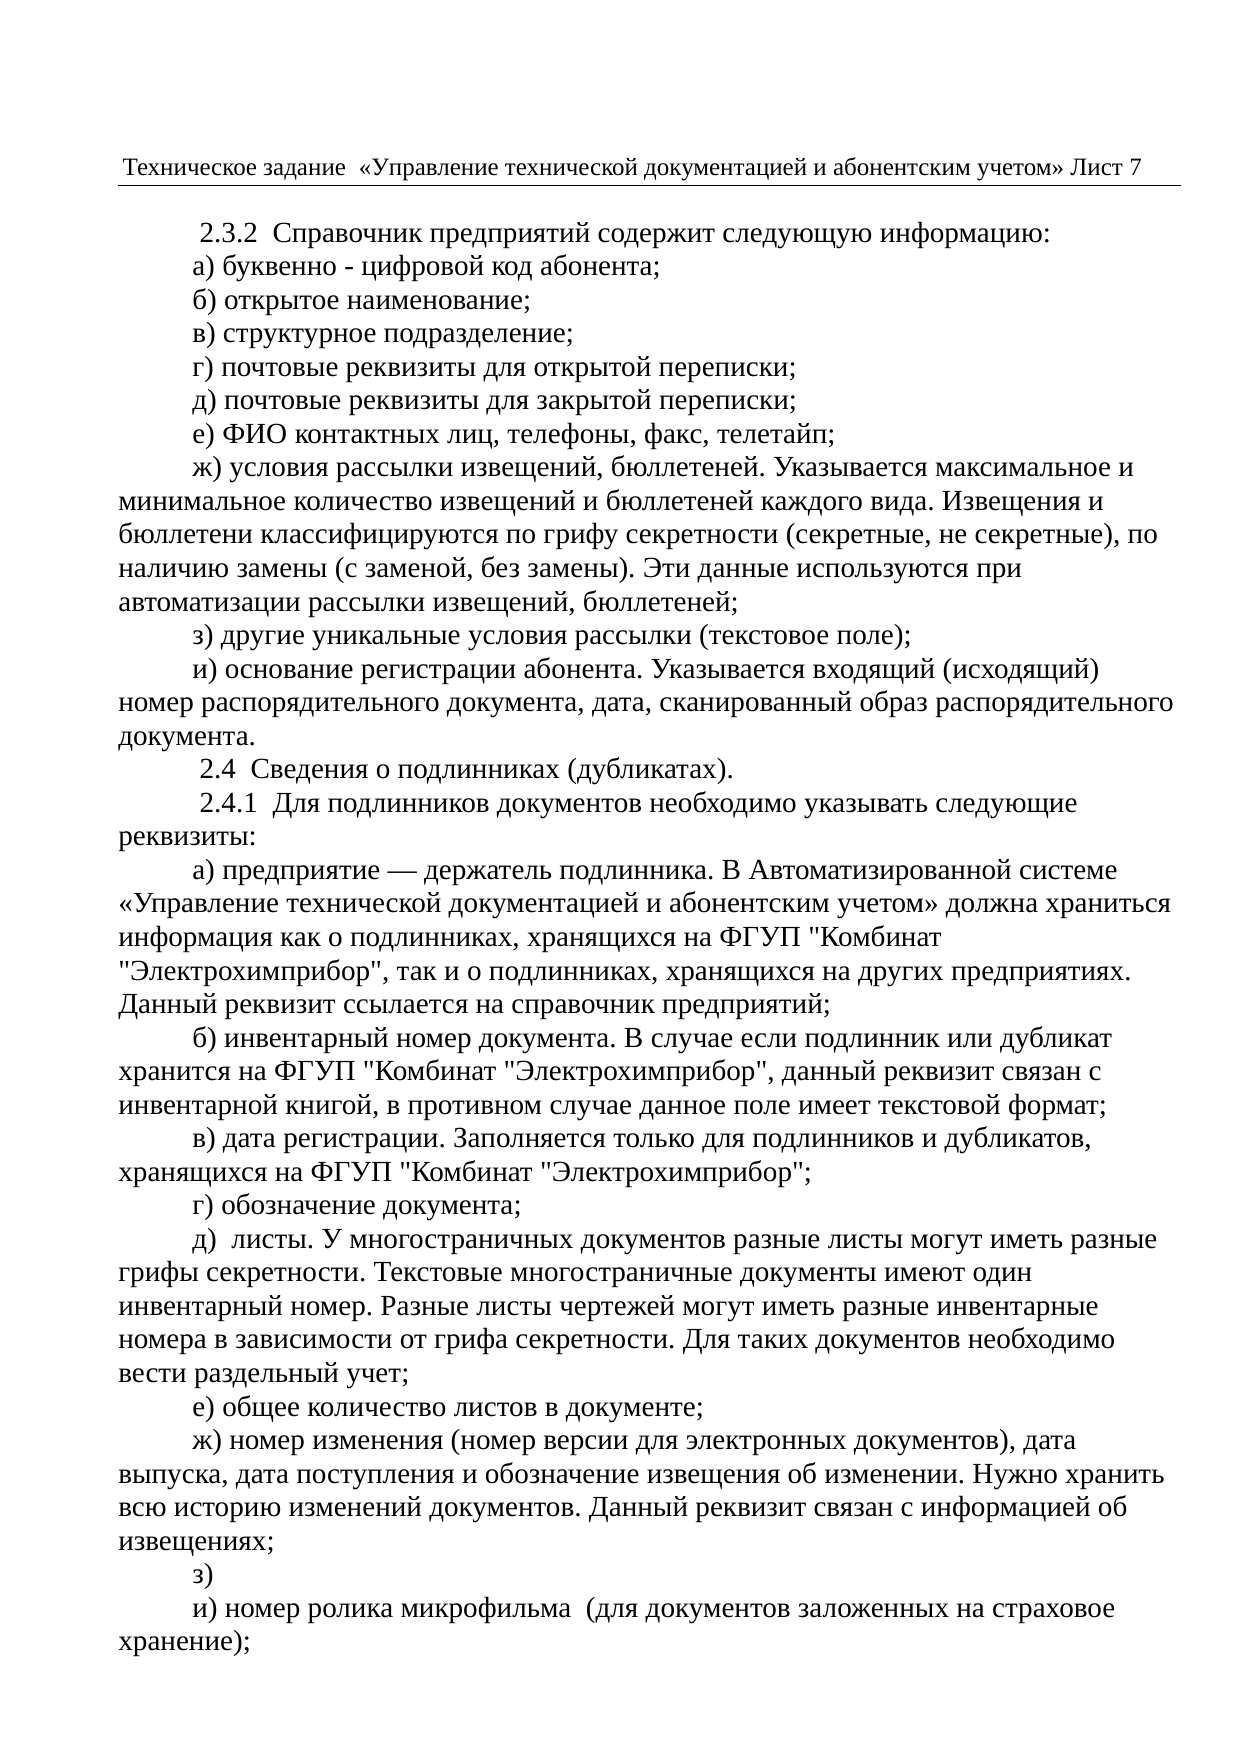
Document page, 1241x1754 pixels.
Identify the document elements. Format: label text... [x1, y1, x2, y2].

list листы. У многостраничных документов разные листы могут иметь разные грифы секретности. Текстовые многостраничные документы имеют один инвентарный номер. Разные листы чертежей могут иметь разные инвентарные номера в зависимости от грифа секретности. Для таких документов необходимо вести раздельный учет; [118, 1221, 1181, 1389]
list номер ролика микрофильма (для документов заложенных на страховое хранение); [118, 1590, 1181, 1657]
list почтовые реквизиты для закрытой переписки; [118, 382, 1181, 416]
list почтовые реквизиты для открытой переписки; [118, 349, 1181, 382]
list Сведения о подлинниках (дубликатах). [118, 751, 1181, 785]
list номер изменения (номер версии для электронных документов), дата выпуска, дата поступления и обозначение извещения об изменении. Нужно хранить всю историю изменений документов. Данный реквизит связан с информацией об извещениях; [118, 1422, 1181, 1556]
list условия рассылки извещений, бюллетеней. Указывается максимальное и минимальное количество извещений и бюллетеней каждого вида. Извещения и бюллетени классифицируются по грифу секретности (секретные, не секретные), по наличию замены (с заменой, без замены). Эти данные используются при автоматизации рассылки извещений, бюллетеней; [118, 449, 1181, 617]
list дата регистрации. Заполняется только для подлинников и дубликатов, хранящихся на ФГУП "Комбинат "Электрохимприбор"; [118, 1120, 1181, 1187]
list инвентарный номер документа. В случае если подлинник или дубликат хранится на ФГУП "Комбинат "Электрохимприбор", данный реквизит связан с инвентарной книгой, в противном случае данное поле имеет текстовой формат; [118, 1020, 1181, 1120]
list открытое наименование; [118, 282, 1181, 315]
list обозначение документа; [118, 1187, 1181, 1221]
list общее количество листов в документе; [118, 1389, 1181, 1422]
list Справочник предприятий содержит следующую информацию: [118, 215, 1181, 248]
list структурное подразделение; [118, 315, 1181, 349]
list предприятие — держатель подлинника. В Автоматизированной системе «Управление технической документацией и абонентским учетом» должна храниться информация как о подлинниках, хранящихся на ФГУП "Комбинат "Электрохимприбор", так и о подлинниках, хранящихся на других предприятиях. Данный реквизит ссылается на справочник предприятий; [118, 852, 1181, 1020]
list ФИО контактных лиц, телефоны, факс, телетайп; [118, 416, 1181, 449]
list буквенно - цифровой код абонента; [118, 248, 1181, 282]
list Для подлинников документов необходимо указывать следующие реквизиты: [118, 785, 1181, 852]
list основание регистрации абонента. Указывается входящий (исходящий) номер распорядительного документа, дата, сканированный образ распорядительного документа. [118, 651, 1181, 751]
list другие уникальные условия рассылки (текстовое поле); [118, 617, 1181, 651]
